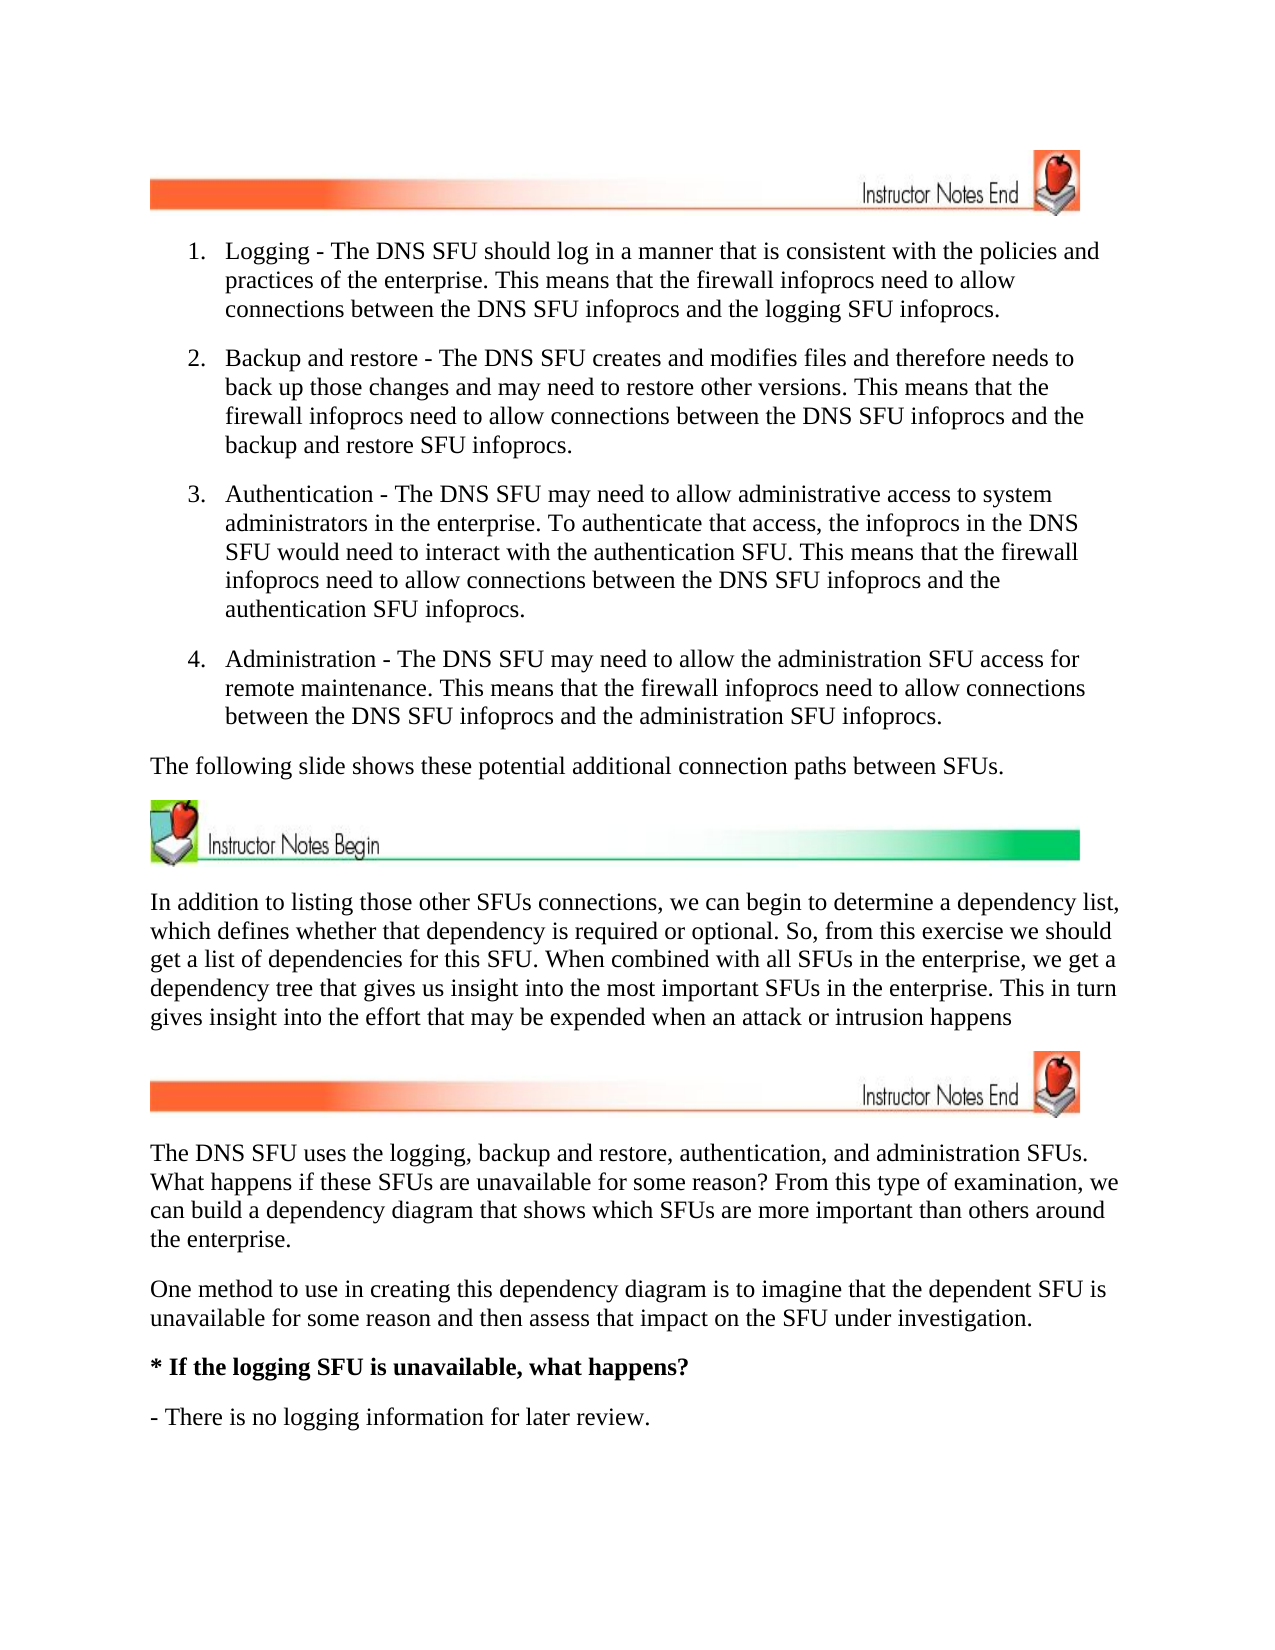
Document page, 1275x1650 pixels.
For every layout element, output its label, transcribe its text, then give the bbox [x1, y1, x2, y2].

text The following slide shows these potential additional connection paths between SFUs. [150, 751, 1125, 780]
text - There is no logging information for later review. [150, 1402, 1125, 1431]
list Logging - The DNS SFU should log in a manner that is consistent with the policies and practices of the enterprise. This means that the firewall infoprocs need to allow connections between the DNS SFU infoprocs and the logging SFU infoprocs. [187, 236, 1125, 323]
list Authentication - The DNS SFU may need to allow administrative access to system administrators in the enterprise. To authenticate that access, the infoprocs in the DNS SFU would need to interact with the authentication SFU. This means that the firewall infoprocs need to allow connections between the DNS SFU infoprocs and the authentication SFU infoprocs. [187, 479, 1125, 623]
text In addition to listing those other SFUs connections, we can begin to determine a dependency list, which defines whether that dependency is required or optional. So, from this exercise we should get a list of dependencies for this SFU. When combined with all SFUs in the enterprise, we get a dependency tree that gives us insight into the most important SFUs in the enterprise. This in turn gives insight into the effort that may be expended when an attack or intrusion happens [150, 887, 1125, 1031]
text * If the logging SFU is unavailable, what happens? [150, 1352, 1125, 1381]
list Backup and restore - The DNS SFU creates and modifies files and therefore needs to back up those changes and may need to restore other versions. This means that the firewall infoprocs need to allow connections between the DNS SFU infoprocs and the backup and restore SFU infoprocs. [187, 343, 1125, 458]
text One method to use in creating this dependency diagram is to imagine that the dependent SFU is unavailable for some reason and then assess that impact on the SFU under investigation. [150, 1274, 1125, 1331]
list Administration - The DNS SFU may need to allow the administration SFU access for remote maintenance. This means that the firewall infoprocs need to allow connections between the DNS SFU infoprocs and the administration SFU infoprocs. [187, 644, 1125, 730]
text The DNS SFU uses the logging, backup and restore, authentication, and administration SFUs. What happens if these SFUs are unavailable for some reason? From this type of examination, we can build a dependency diagram that shows which SFUs are more important than others around the enterprise. [150, 1138, 1125, 1253]
